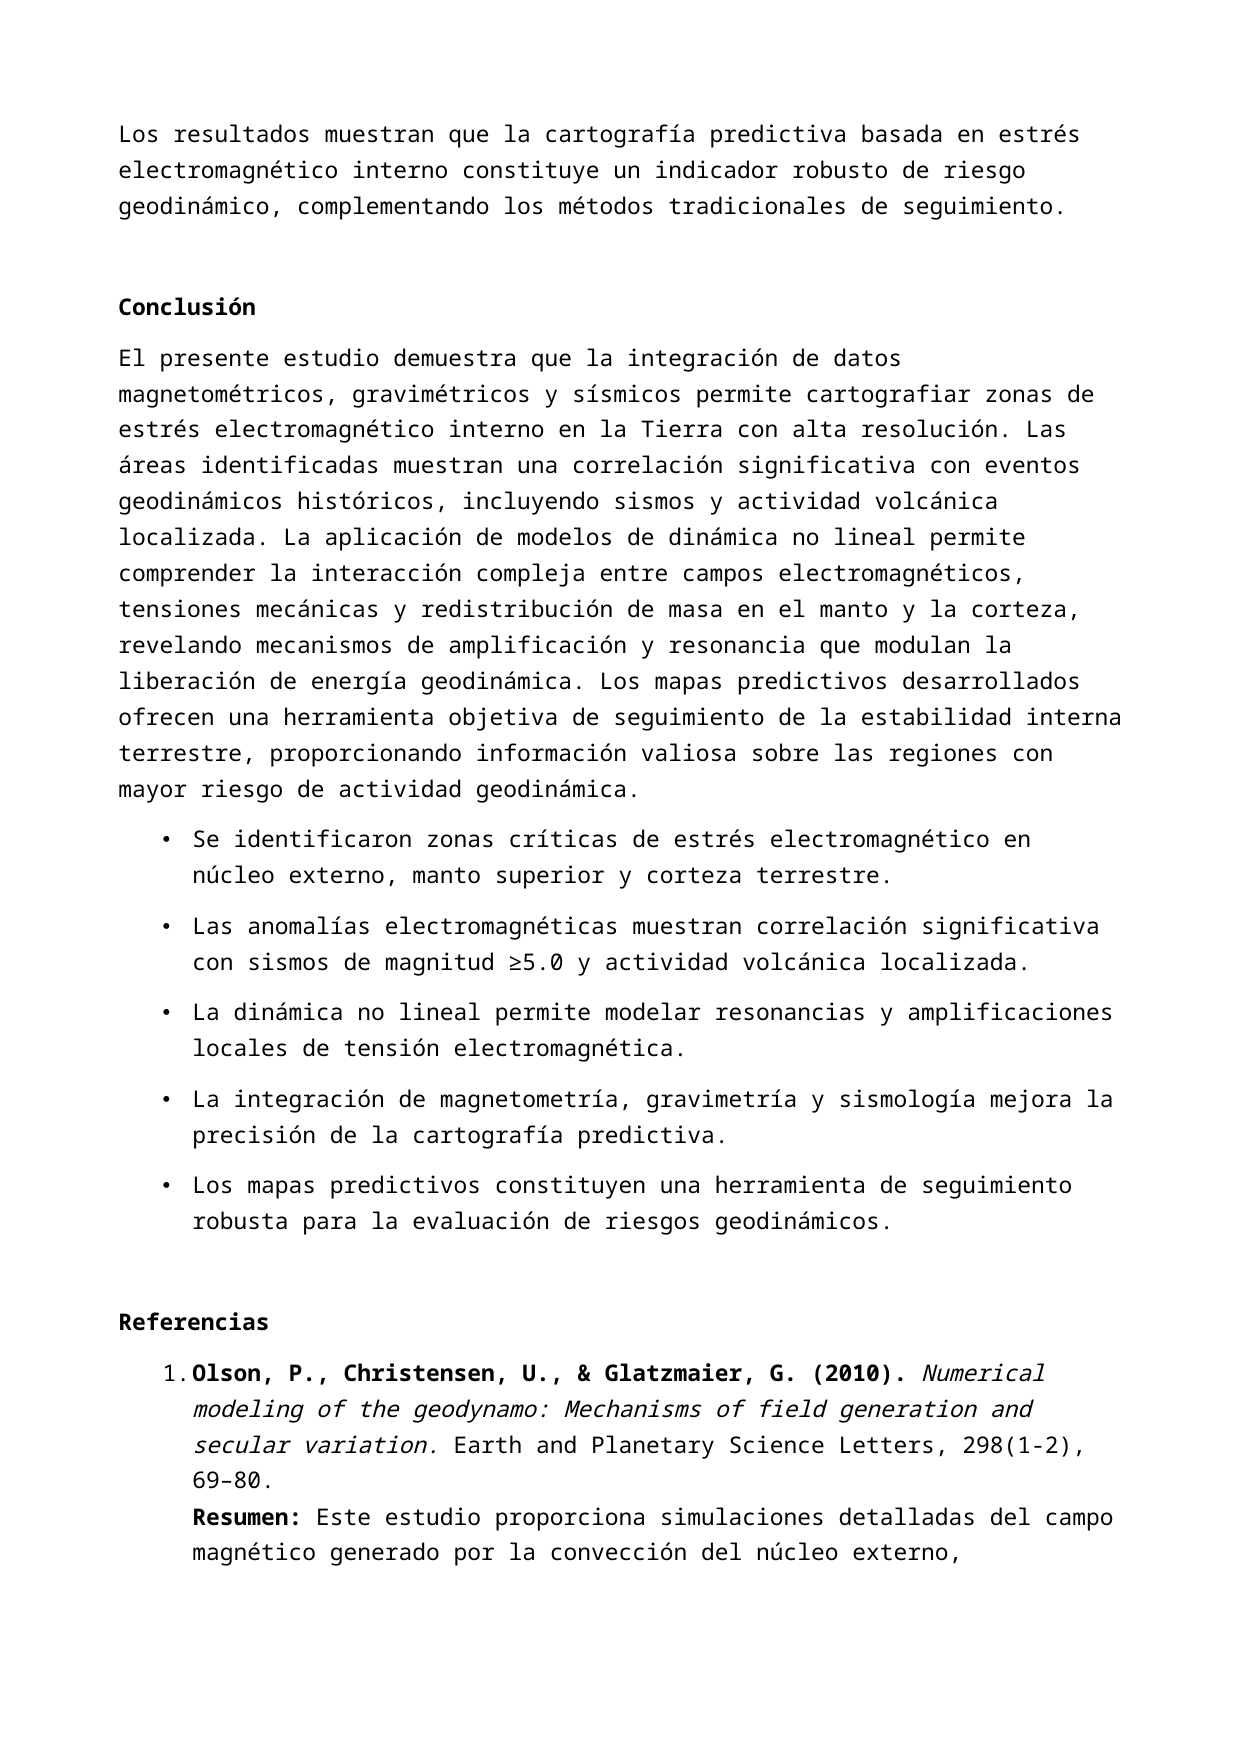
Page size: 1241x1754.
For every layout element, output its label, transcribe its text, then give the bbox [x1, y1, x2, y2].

list Olson, P., Christensen, U., & Glatzmaier, G. (2010). Numerical modeling of the geodynamo: Mechanisms of field generation and secular variation. Earth and Planetary Science Letters, 298(1-2), 69–80. Resumen: Este estudio proporciona simulaciones detalladas del campo magnético generado por la convección del núcleo externo, [162, 1357, 1122, 1568]
list Los mapas predictivos constituyen una herramienta de seguimiento robusta para la evaluación de riesgos geodinámicos. [162, 1169, 1122, 1236]
list Las anomalías electromagnéticas muestran correlación significativa con sismos de magnitud ≥5.0 y actividad volcánica localizada. [162, 910, 1122, 977]
text Referencias [118, 1306, 1122, 1337]
text Conclusión [118, 291, 1122, 322]
list La integración de magnetometría, gravimetría y sismología mejora la precisión de la cartografía predictiva. [162, 1083, 1122, 1150]
text Los resultados muestran que la cartografía predictiva basada en estrés electromagnético interno constituye un indicador robusto de riesgo geodinámico, complementando los métodos tradicionales de seguimiento. [118, 118, 1122, 221]
list La dinámica no lineal permite modelar resonancias y amplificaciones locales de tensión electromagnética. [162, 996, 1122, 1063]
text El presente estudio demuestra que la integración de datos magnetométricos, gravimétricos y sísmicos permite cartografiar zonas de estrés electromagnético interno en la Tierra con alta resolución. Las áreas identificadas muestran una correlación significativa con eventos geodinámicos históricos, incluyendo sismos y actividad volcánica localizada. La aplicación de modelos de dinámica no lineal permite comprender la interacción compleja entre campos electromagnéticos, tensiones mecánicas y redistribución de masa en el manto y la corteza, revelando mecanismos de amplificación y resonancia que modulan la liberación de energía geodinámica. Los mapas predictivos desarrollados ofrecen una herramienta objetiva de seguimiento de la estabilidad interna terrestre, proporcionando información valiosa sobre las regiones con mayor riesgo de actividad geodinámica. [118, 342, 1122, 804]
list Se identificaron zonas críticas de estrés electromagnético en núcleo externo, manto superior y corteza terrestre. [162, 823, 1122, 891]
